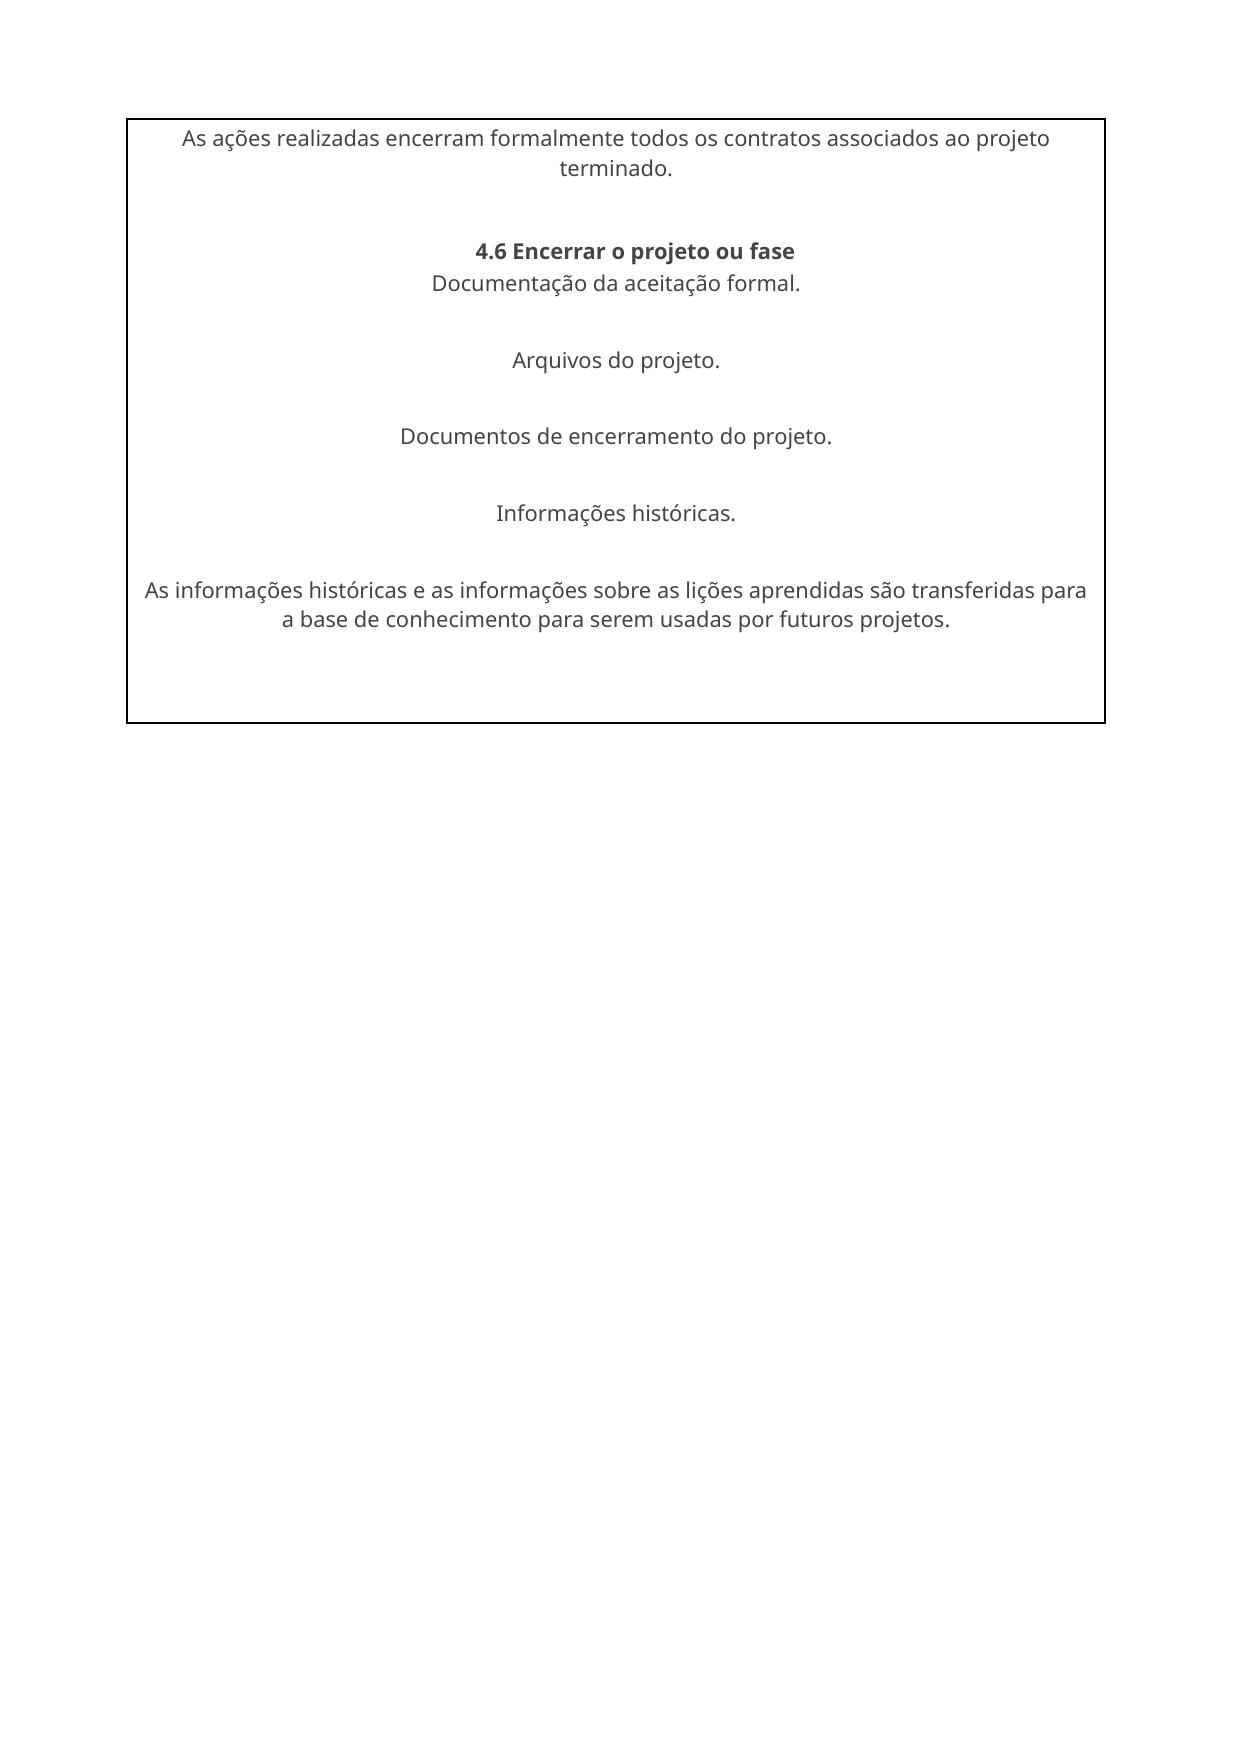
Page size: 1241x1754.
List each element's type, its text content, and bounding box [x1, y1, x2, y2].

text Informações históricas. [128, 493, 1104, 528]
text 48 4.6 Encerrar o projeto ou fase Documentação da aceitação formal. [128, 224, 1104, 298]
text As informações históricas e as informações sobre as lições aprendidas são transferidas para a base de conhecimento para serem usadas por futuros projetos. [128, 569, 1104, 634]
text Documentos de encerramento do projeto. [128, 416, 1104, 451]
text Arquivos do projeto. [128, 339, 1104, 374]
text As ações realizadas encerram formalmente todos os contratos associados ao projeto terminado. [128, 120, 1104, 183]
text 49 [128, 676, 1104, 722]
